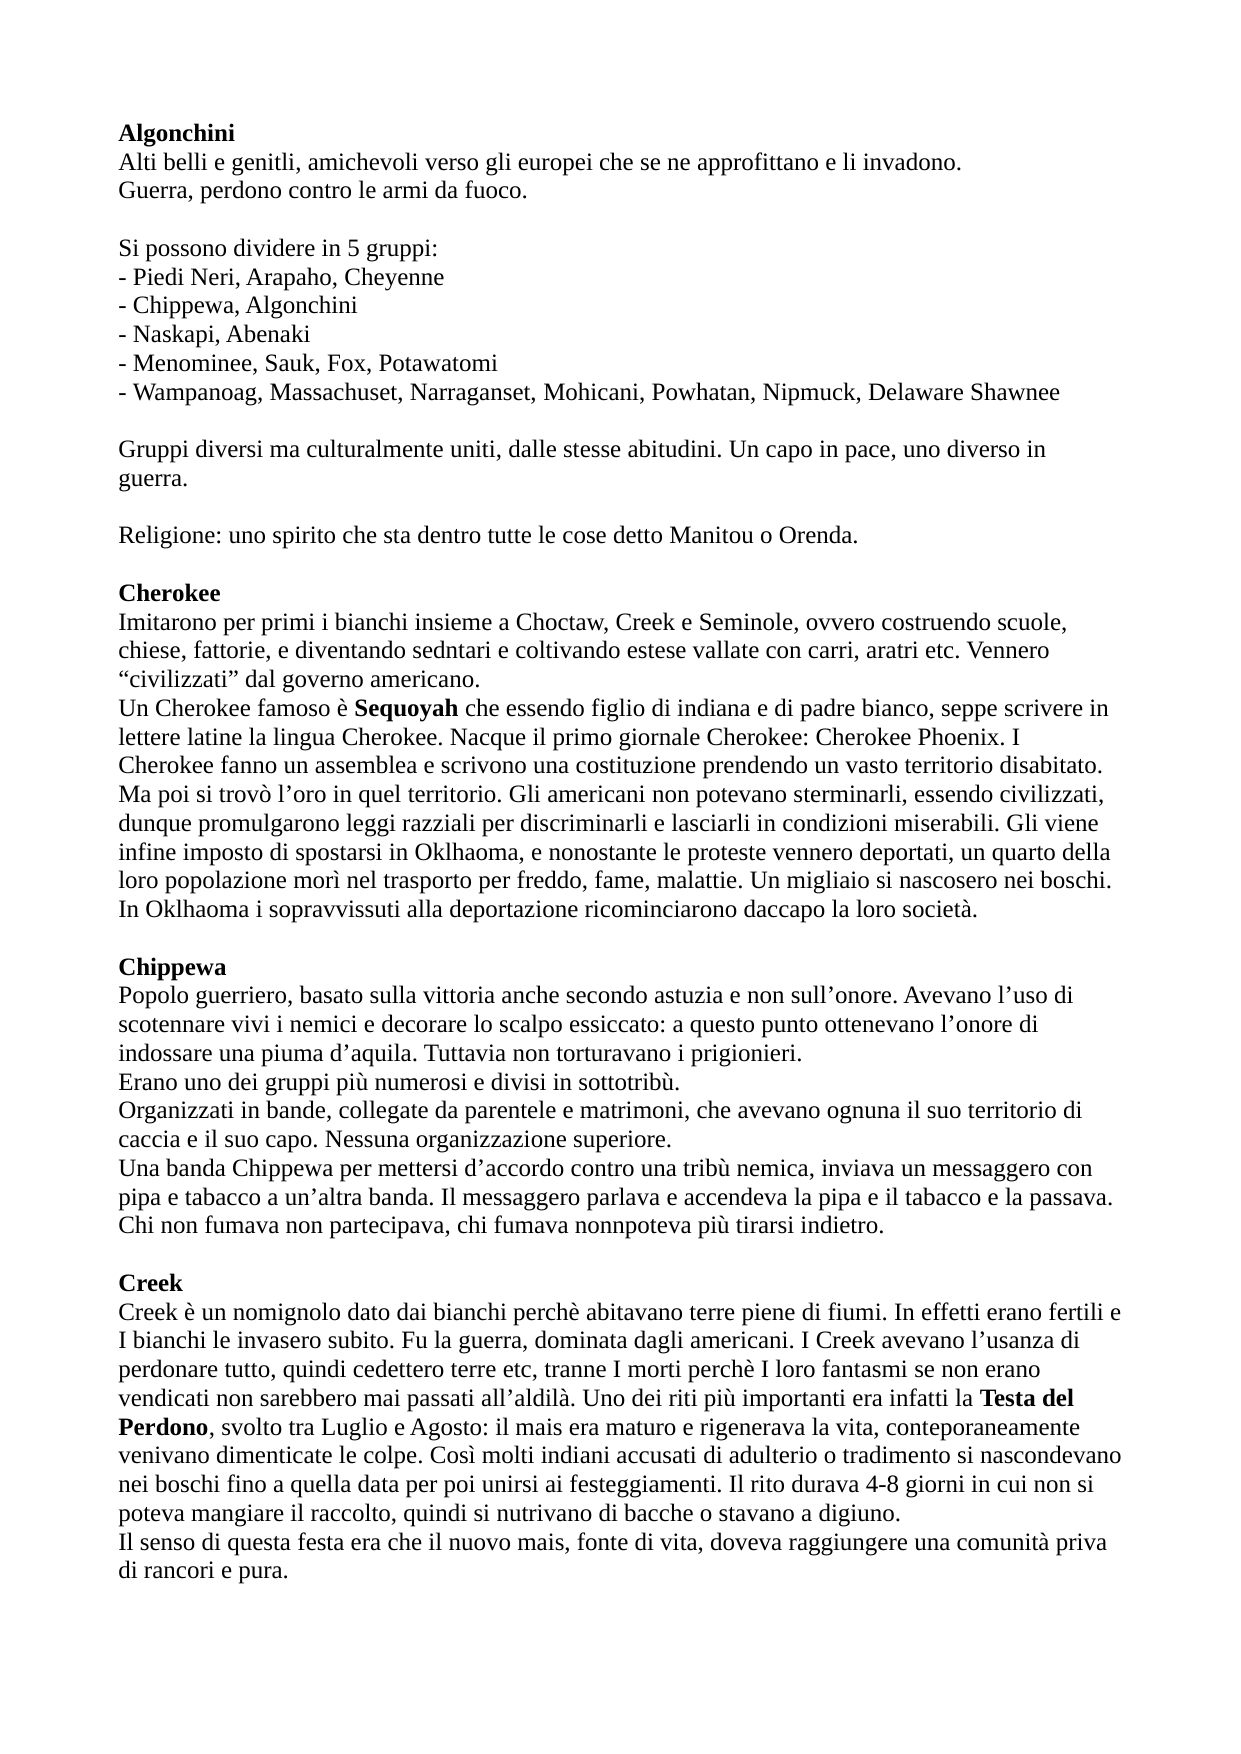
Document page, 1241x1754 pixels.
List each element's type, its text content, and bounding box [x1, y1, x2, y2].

text Il senso di questa festa era che il nuovo mais, fonte di vita, doveva raggiungere una comunità priva di rancori e pura. [118, 1527, 1122, 1584]
text - Naskapi, Abenaki [118, 319, 1122, 348]
text Alti belli e genitli, amichevoli verso gli europei che se ne approfittano e li invadono. [118, 147, 1122, 176]
text Imitarono per primi i bianchi insieme a Choctaw, Creek e Seminole, ovvero costruendo scuole, chiese, fattorie, e diventando sedntari e coltivando estese vallate con carri, aratri etc. Vennero “civilizzati” dal governo americano. [118, 607, 1122, 693]
text - Wampanoag, Massachuset, Narraganset, Mohicani, Powhatan, Nipmuck, Delaware Shawnee [118, 377, 1122, 406]
text Si possono dividere in 5 gruppi: [118, 233, 1122, 262]
text Un Cherokee famoso è Sequoyah che essendo figlio di indiana e di padre bianco, seppe scrivere in lettere latine la lingua Cherokee. Nacque il primo giornale Cherokee: Cherokee Phoenix. I Cherokee fanno un assemblea e scrivono una costituzione prendendo un vasto territorio disabitato. Ma poi si trovò l’oro in quel territorio. Gli americani non potevano sterminarli, essendo civilizzati, dunque promulgarono leggi razziali per discriminarli e lasciarli in condizioni miserabili. Gli viene infine imposto di spostarsi in Oklhaoma, e nonostante le proteste vennero deportati, un quarto della loro popolazione morì nel trasporto per freddo, fame, malattie. Un migliaio si nascosero nei boschi. [118, 693, 1122, 894]
text - Piedi Neri, Arapaho, Cheyenne [118, 262, 1122, 291]
text Gruppi diversi ma culturalmente uniti, dalle stesse abitudini. Un capo in pace, uno diverso in guerra. [118, 434, 1122, 492]
text - Chippewa, Algonchini [118, 291, 1122, 319]
text Cherokee [118, 578, 1122, 607]
text - Menominee, Sauk, Fox, Potawatomi [118, 348, 1122, 377]
text In Oklhaoma i sopravvissuti alla deportazione ricominciarono daccapo la loro società. [118, 894, 1122, 923]
text Religione: uno spirito che sta dentro tutte le cose detto Manitou o Orenda. [118, 521, 1122, 549]
text Popolo guerriero, basato sulla vittoria anche secondo astuzia e non sull’onore. Avevano l’uso di scotennare vivi i nemici e decorare lo scalpo essiccato: a questo punto ottenevano l’onore di indossare una piuma d’aquila. Tuttavia non torturavano i prigionieri. [118, 981, 1122, 1067]
text Guerra, perdono contro le armi da fuoco. [118, 176, 1122, 204]
text Organizzati in bande, collegate da parentele e matrimoni, che avevano ognuna il suo territorio di caccia e il suo capo. Nessuna organizzazione superiore. [118, 1096, 1122, 1153]
text Creek è un nomignolo dato dai bianchi perchè abitavano terre piene di fiumi. In effetti erano fertili e I bianchi le invasero subito. Fu la guerra, dominata dagli americani. I Creek avevano l’usanza di perdonare tutto, quindi cedettero terre etc, tranne I morti perchè I loro fantasmi se non erano vendicati non sarebbero mai passati all’aldilà. Uno dei riti più importanti era infatti la Testa del Perdono, svolto tra Luglio e Agosto: il mais era maturo e rigenerava la vita, conteporaneamente venivano dimenticate le colpe. Così molti indiani accusati di adulterio o tradimento si nascondevano nei boschi fino a quella data per poi unirsi ai festeggiamenti. Il rito durava 4-8 giorni in cui non si poteva mangiare il raccolto, quindi si nutrivano di bacche o stavano a digiuno. [118, 1297, 1122, 1527]
text Algonchini [118, 118, 1122, 147]
text Creek [118, 1268, 1122, 1297]
text Una banda Chippewa per mettersi d’accordo contro una tribù nemica, inviava un messaggero con pipa e tabacco a un’altra banda. Il messaggero parlava e accendeva la pipa e il tabacco e la passava. Chi non fumava non partecipava, chi fumava nonnpoteva più tirarsi indietro. [118, 1153, 1122, 1239]
text Erano uno dei gruppi più numerosi e divisi in sottotribù. [118, 1067, 1122, 1096]
text Chippewa [118, 952, 1122, 981]
